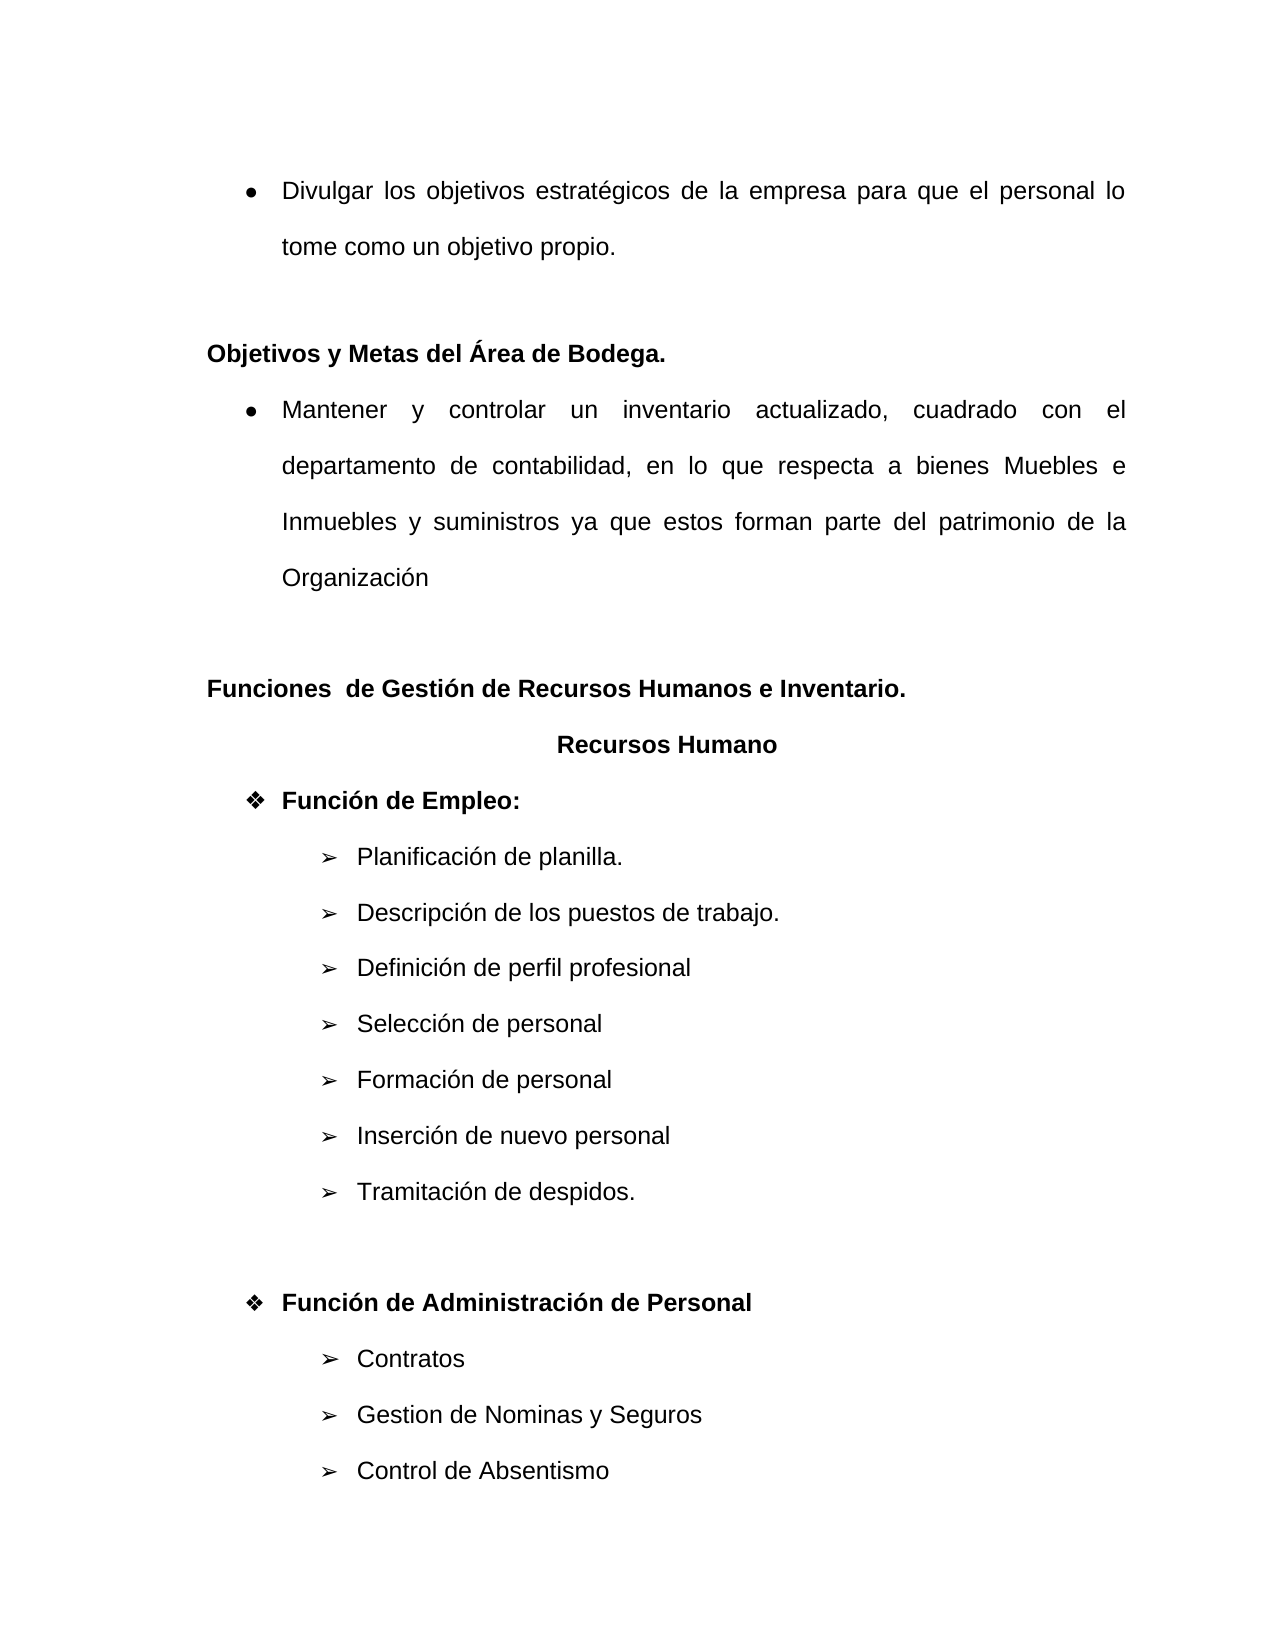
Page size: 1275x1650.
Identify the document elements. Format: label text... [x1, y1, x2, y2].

list Contratos [319, 1345, 1127, 1373]
list Inserción de nuevo personal [319, 1122, 1127, 1150]
list Mantener y controlar un inventario actualizado, cuadrado con el departamento de contabilidad, en lo que respecta a bienes Muebles e Inmuebles y suministros ya que estos forman parte del patrimonio de la Organización [244, 396, 1127, 591]
list Definición de perfil profesional [319, 954, 1127, 982]
list Divulgar los objetivos estratégicos de la empresa para que el personal lo tome como un objetivo propio. [244, 177, 1127, 261]
list Gestion de Nominas y Seguros [319, 1401, 1127, 1429]
text Objetivos y Metas del Área de Bodega. [207, 340, 1127, 368]
text Funciones de Gestión de Recursos Humanos e Inventario. [207, 675, 1127, 703]
list Selección de personal [319, 1010, 1127, 1038]
list Planificación de planilla. [319, 843, 1127, 871]
list Función de Empleo: [244, 787, 1127, 815]
list Tramitación de despidos. [319, 1178, 1127, 1206]
list Descripción de los puestos de trabajo. [319, 898, 1127, 926]
list Control de Absentismo [319, 1457, 1127, 1485]
list Formación de personal [319, 1066, 1127, 1094]
list Función de Administración de Personal [244, 1289, 1127, 1317]
text Recursos Humano [207, 731, 1127, 759]
